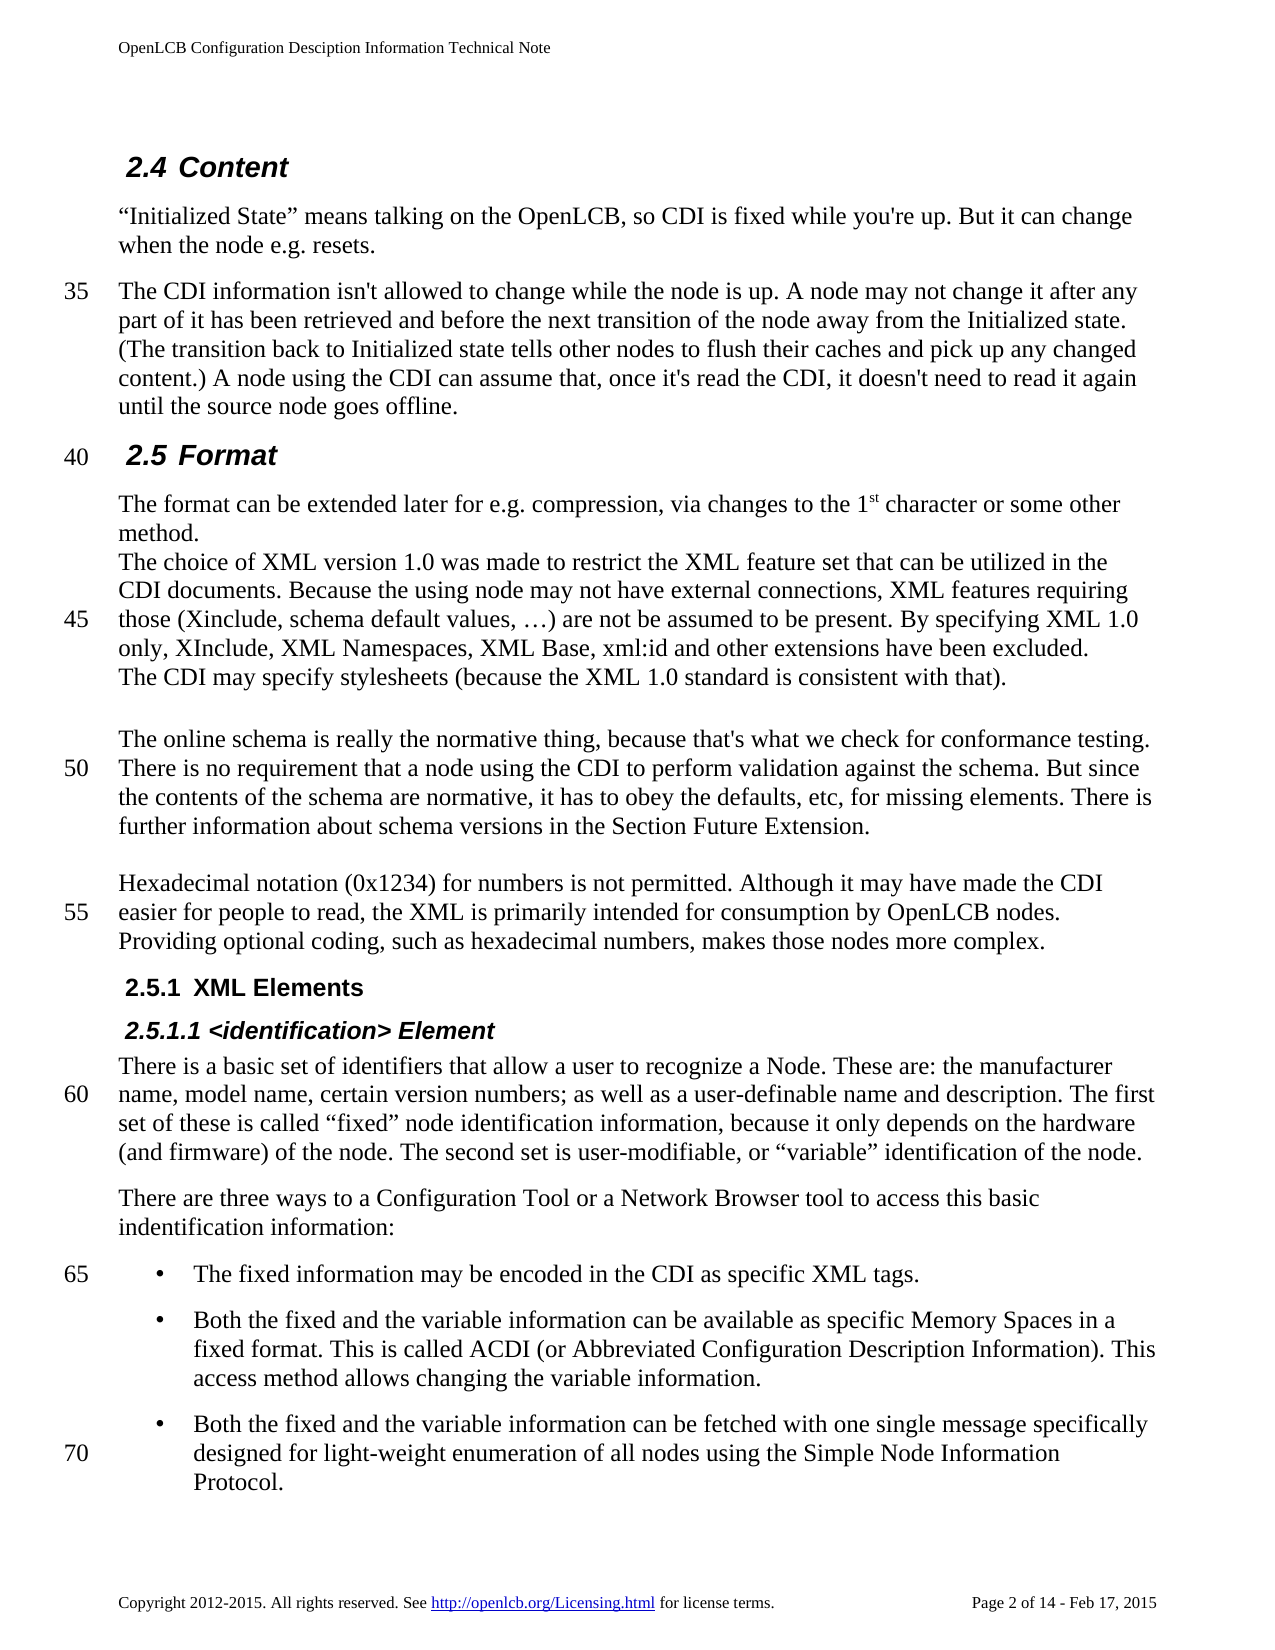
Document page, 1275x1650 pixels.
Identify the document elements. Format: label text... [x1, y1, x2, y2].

text There is a basic set of identifiers that allow a user to recognize a Node. These are: the manufacturer name, model name, certain version numbers; as well as a user-definable name and description. The first set of these is called “fixed” node identification information, because it only depends on the hardware (and firmware) of the node. The second set is user-modifiable, or “variable” identification of the node. [118, 1051, 1157, 1166]
list The fixed information may be encoded in the CDI as specific XML tags. [156, 1259, 1157, 1287]
subtitle Format [118, 438, 1157, 471]
list Both the fixed and the variable information can be fetched with one single message specifically designed for light-weight enumeration of all nodes using the Simple Node Information Protocol. [156, 1409, 1157, 1495]
subtitle Content [118, 150, 1157, 183]
text The CDI may specify stylesheets (because the XML 1.0 standard is consistent with that). [118, 662, 1157, 690]
text There are three ways to a Configuration Tool or a Network Browser tool to access this basic indentification information: [118, 1183, 1157, 1241]
text “Initialized State” means talking on the OpenLCB, so CDI is fixed while you're up. But it can change when the node e.g. resets. [118, 201, 1157, 259]
text The format can be extended later for e.g. compression, via changes to the 1st character or some other method. [118, 489, 1157, 547]
text The online schema is really the normative thing, because that's what we check for conformance testing. There is no requirement that a node using the CDI to perform validation against the schema. But since the contents of the schema are normative, it has to obey the defaults, etc, for missing elements. There is further information about schema versions in the Section Future Extension. [118, 724, 1157, 839]
list Both the fixed and the variable information can be available as specific Memory Spaces in a fixed format. This is called ACDI (or Abbreviated Configuration Description Information). This access method allows changing the variable information. [156, 1305, 1157, 1391]
subtitle <identification> Element [118, 1016, 1157, 1045]
text The CDI information isn't allowed to change while the node is up. A node may not change it after any part of it has been retrieved and before the next transition of the node away from the Initialized state. (The transition back to Initialized state tells other nodes to flush their caches and pick up any changed content.) A node using the CDI can assume that, once it's read the CDI, it doesn't need to read it again until the source node goes offline. [118, 276, 1157, 420]
text Hexadecimal notation (0x1234) for numbers is not permitted. Although it may have made the CDI easier for people to read, the XML is primarily intended for consumption by OpenLCB nodes. Providing optional coding, such as hexadecimal numbers, makes those nodes more complex. [118, 868, 1157, 954]
text The choice of XML version 1.0 was made to restrict the XML feature set that can be utilized in the CDI documents. Because the using node may not have external connections, XML features requiring those (Xinclude, schema default values, …) are not be assumed to be present. By specifying XML 1.0 only, XInclude, XML Namespaces, XML Base, xml:id and other extensions have been excluded. [118, 547, 1157, 662]
